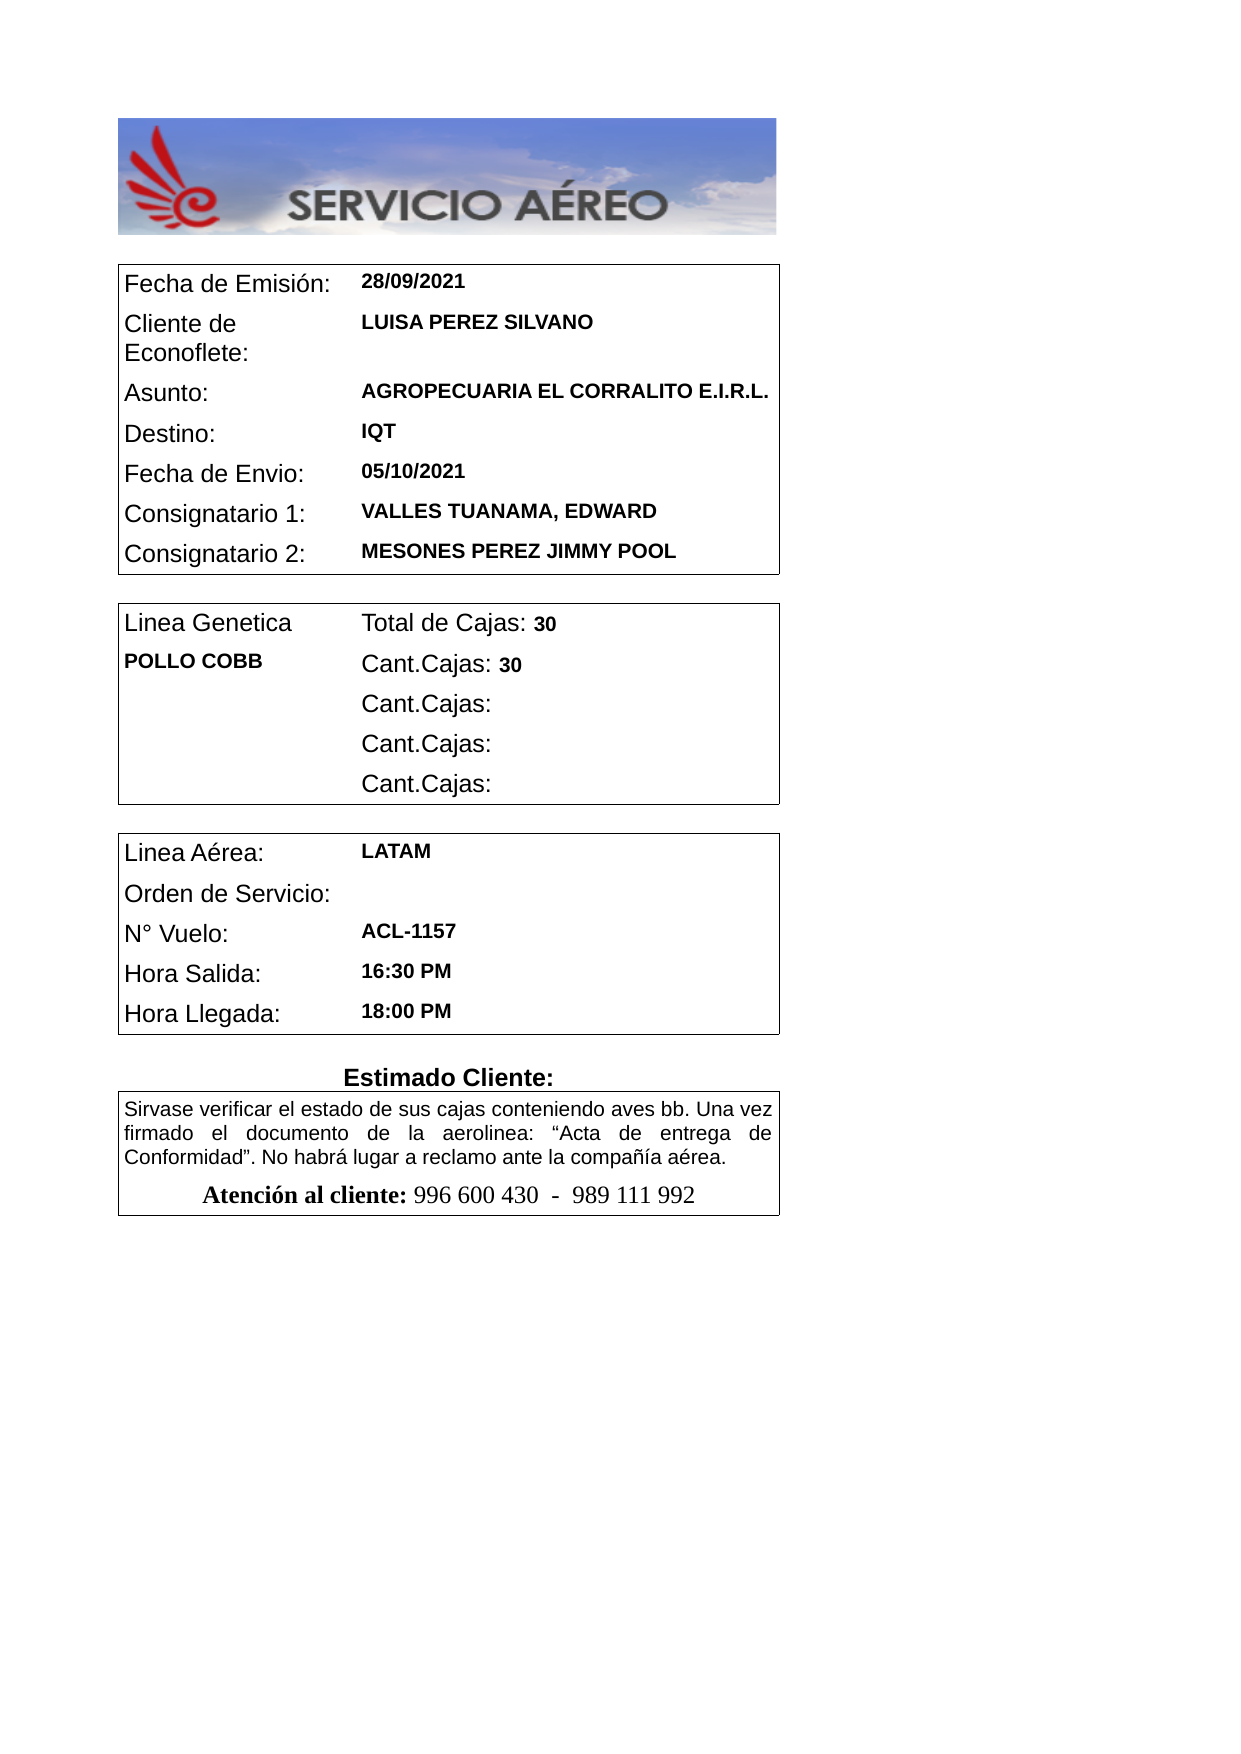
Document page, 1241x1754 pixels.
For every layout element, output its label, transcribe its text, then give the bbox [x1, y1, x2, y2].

table_header 28/09/2021 [356, 265, 779, 304]
table_cell LUISA PEREZ SILVANO [356, 304, 779, 373]
table_cell Hora Llegada: [119, 994, 356, 1034]
table_cell Cant.Cajas: [356, 764, 779, 804]
table_cell ACL-1157 [356, 913, 779, 953]
table_cell [356, 873, 779, 913]
table_cell POLLO COBB [119, 643, 356, 683]
table_cell [118, 805, 356, 833]
table_cell Linea Aérea: [119, 834, 356, 873]
table_cell Asunto: [119, 373, 356, 413]
table_cell Total de Cajas: 30 [356, 604, 779, 643]
table_cell Sirvase verificar el estado de sus cajas conteniendo aves bb. Una vez firmado el documento de la aerolinea: “Acta de entrega de Conformidad”. No habrá lugar a reclamo ante la compañía aérea. [119, 1092, 779, 1175]
table_cell Hora Salida: [119, 953, 356, 993]
table_cell Orden de Servicio: [119, 873, 356, 913]
table_cell [118, 575, 356, 603]
table_cell Cliente de Econoflete: [119, 304, 356, 373]
table_cell [119, 764, 356, 804]
table_cell Destino: [119, 413, 356, 453]
table_cell [356, 805, 779, 833]
table_cell 18:00 PM [356, 994, 779, 1034]
picture [118, 118, 777, 235]
table_cell Atención al cliente: 996 600 430 - 989 111 992 [119, 1175, 779, 1215]
table_cell Consignatario 2: [119, 534, 356, 574]
table_cell Cant.Cajas: [356, 683, 779, 723]
table_cell [119, 683, 356, 723]
table_cell Linea Genetica [119, 604, 356, 643]
table_cell Cant.Cajas: [356, 723, 779, 763]
table_cell Cant.Cajas: 30 [356, 643, 779, 683]
table_cell AGROPECUARIA EL CORRALITO E.I.R.L. [356, 373, 779, 413]
table_cell LATAM [356, 834, 779, 873]
table_cell VALLES TUANAMA, EDWARD [356, 493, 779, 533]
table_cell MESONES PEREZ JIMMY POOL [356, 534, 779, 574]
table_cell [119, 723, 356, 763]
table_cell IQT [356, 413, 779, 453]
table_cell [356, 575, 779, 603]
table_cell N° Vuelo: [119, 913, 356, 953]
table_cell Consignatario 1: [119, 493, 356, 533]
table_cell 05/10/2021 [356, 453, 779, 493]
table_cell Estimado Cliente: [118, 1035, 779, 1091]
table_header Fecha de Emisión: [119, 265, 356, 304]
table_cell 16:30 PM [356, 953, 779, 993]
table_cell Fecha de Envio: [119, 453, 356, 493]
